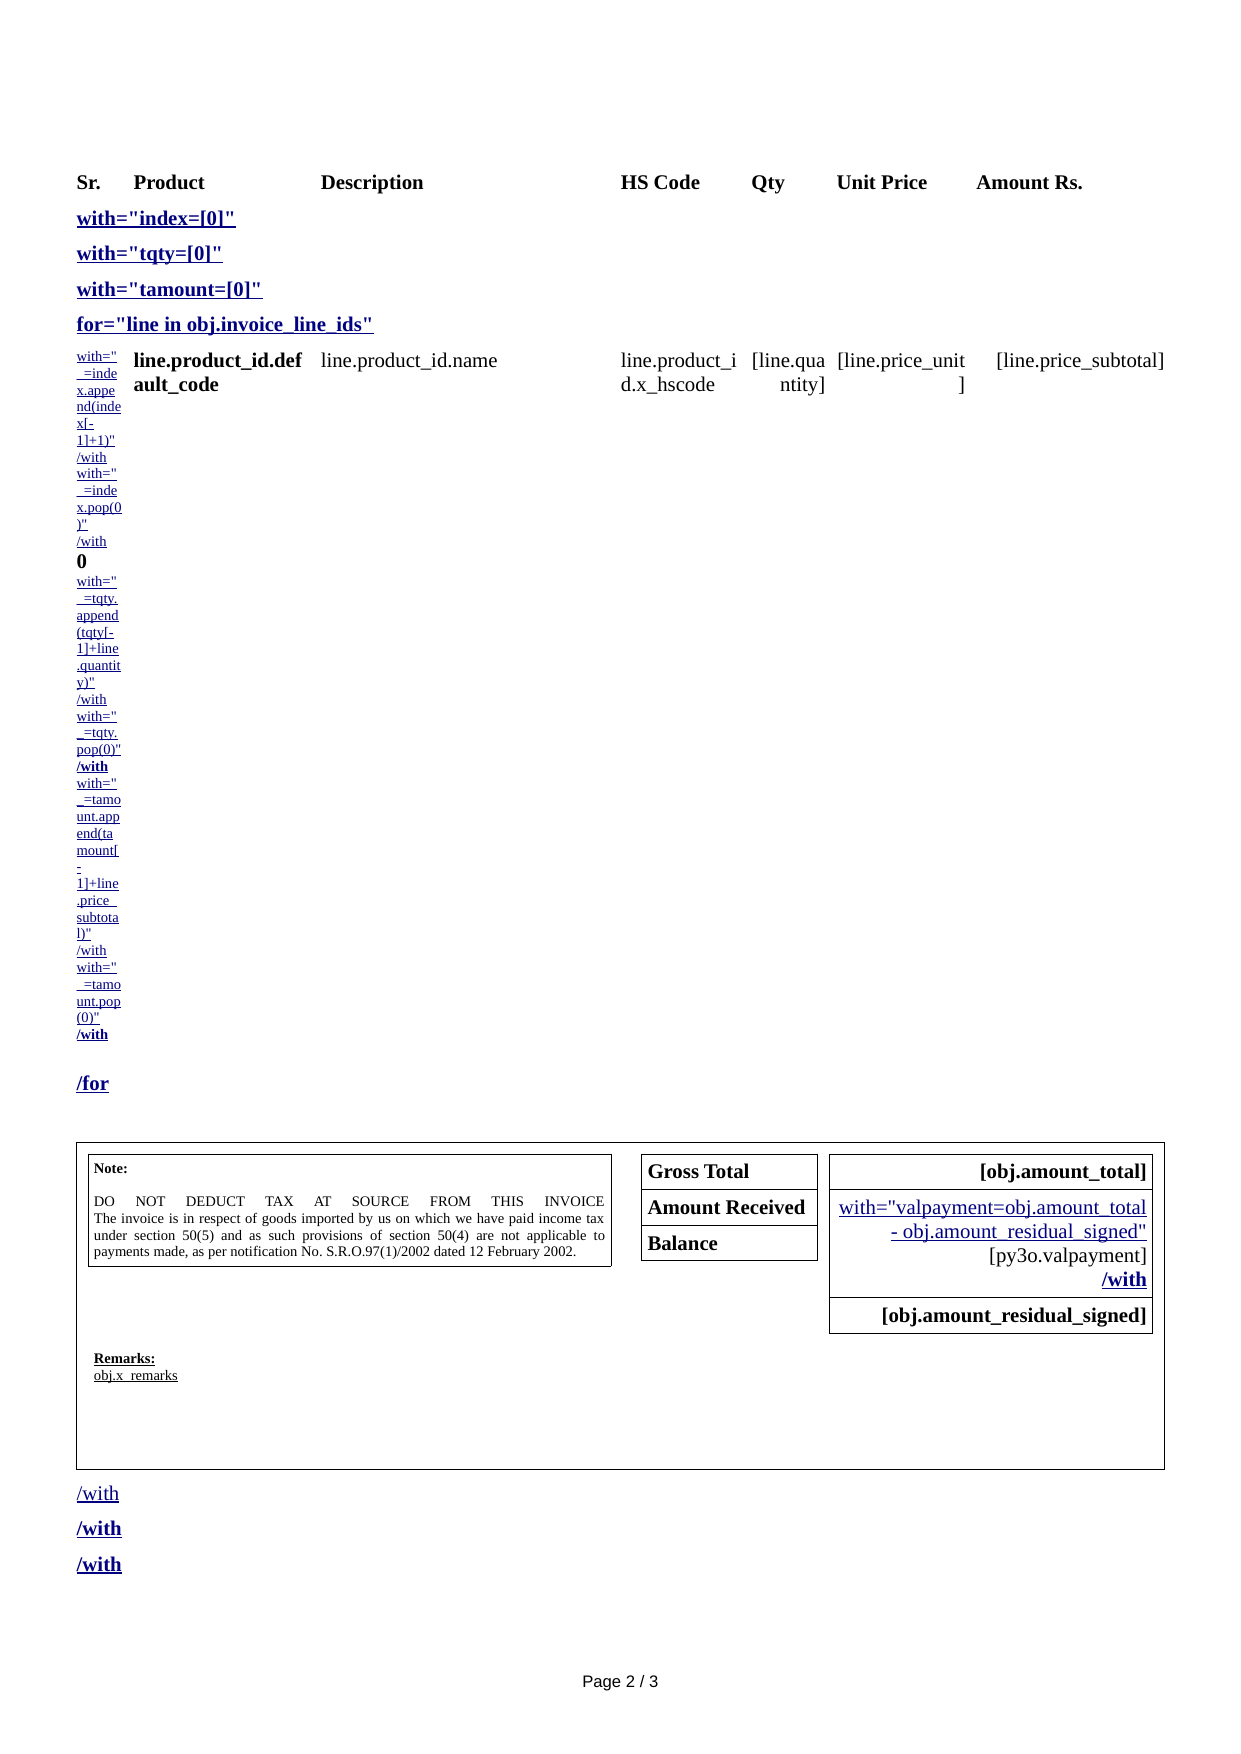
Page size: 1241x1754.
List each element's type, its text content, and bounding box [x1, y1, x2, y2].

table_cell [636, 1339, 1158, 1463]
table_header Unit Price [831, 165, 970, 200]
table_cell line.product_id.default_code [128, 342, 315, 1065]
table_header [77, 1143, 1164, 1469]
table_cell [71, 1136, 1170, 1475]
table_cell [71, 1101, 127, 1136]
table_cell [315, 1101, 615, 1136]
table_cell with="valpayment=obj.amount_total - obj.amount_residual_signed" [py3o.valpayment] /with [830, 1190, 1152, 1297]
table_cell /with [71, 1475, 1170, 1510]
table_header Product [128, 165, 315, 200]
table_header Qty [745, 165, 831, 200]
table_cell line.product_id.name [315, 342, 615, 1065]
table_header [617, 1148, 636, 1338]
table_cell [615, 1101, 745, 1136]
table_cell /with [71, 1546, 1170, 1581]
table_header Sr. [71, 165, 127, 200]
table_header [636, 1148, 823, 1338]
table_cell [line.price_unit] [831, 342, 970, 1065]
table_header HS Code [615, 165, 745, 200]
table_cell with="tqty=[0]" [71, 236, 1170, 271]
table_cell [745, 1101, 831, 1136]
table_header [65, 159, 1175, 1587]
table_cell [obj.amount_residual_signed] [830, 1298, 1152, 1333]
table_header Remarks: obj.x_remarks [88, 1344, 611, 1457]
table_header [823, 1148, 1158, 1338]
table_cell with="index=[0]" [71, 200, 1170, 236]
table_cell [831, 1101, 858, 1136]
table_cell for="line in obj.invoice_line_ids" [71, 307, 1170, 342]
table_cell [line.price_subtotal] [970, 342, 1170, 1065]
table_cell [128, 1101, 315, 1136]
table_cell with="_=index.append(index[-1]+1)" /with with="_=index.pop(0)" /with 0 with="_=tqty.append(tqty[-1]+line.quantity)" /with with="_=tqty.pop(0)" /with with="_=tamount.append(tamount[-1]+line.price_subtotal)" /with with="_=tamount.pop(0)" /with [71, 342, 127, 1065]
table_cell line.product_id.x_hscode [615, 342, 745, 1065]
table_cell Balance [642, 1226, 817, 1260]
table_cell /with [71, 1510, 1170, 1546]
table_cell [970, 1101, 1170, 1136]
table_header Amount Rs. [970, 165, 1170, 200]
table_cell [617, 1339, 636, 1463]
table_cell [line.quantity] [745, 342, 831, 1065]
table_header Note: DO NOT DEDUCT TAX AT SOURCE FROM THIS INVOICE The invoice is in respect of goods imported by us on which we have paid income tax under section 50(5) and as such provisions of section 50(4) are not applicable to payments made, as per notification No. S.R.O.97(1)/2002 dated 12 February 2002. [89, 1155, 611, 1266]
table_cell /fo­r [71, 1065, 1170, 1101]
table_header Gross Total [642, 1155, 817, 1189]
table_cell with="tamount=[0]" [71, 271, 1170, 307]
table_cell [82, 1339, 617, 1463]
table_header [obj.amount_total] [830, 1155, 1152, 1189]
table_cell [858, 1101, 970, 1136]
table_header Description [315, 165, 615, 200]
table_header [82, 1148, 617, 1338]
table_cell Amount Received [642, 1190, 817, 1225]
